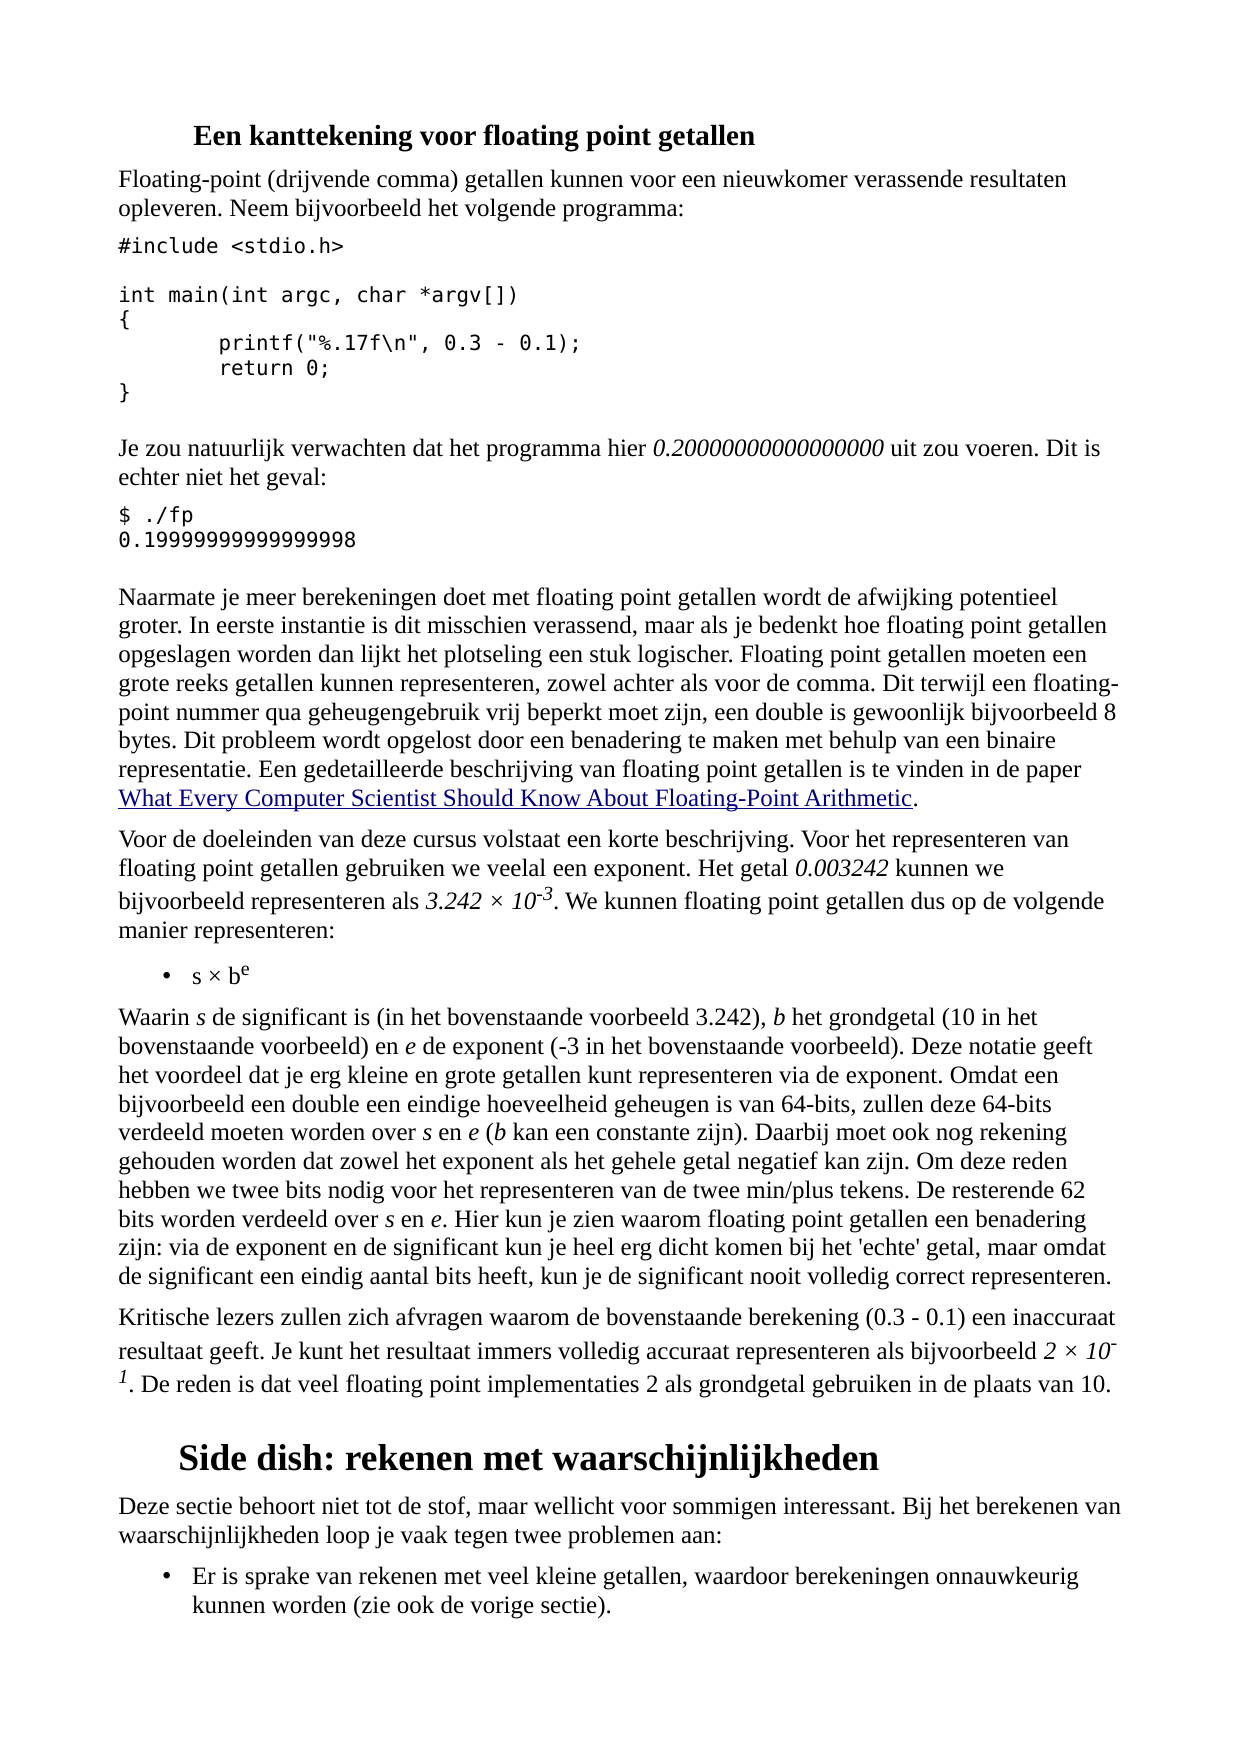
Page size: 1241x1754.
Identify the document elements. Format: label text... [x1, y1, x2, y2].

text } [118, 380, 1122, 404]
text $ ./fp [118, 503, 1122, 528]
text return 0; [118, 356, 1122, 380]
list Er is sprake van rekenen met veel kleine getallen, waardoor berekeningen onnauwkeurig kunnen worden (zie ook de vorige sectie). [162, 1561, 1122, 1619]
text Voor de doeleinden van deze cursus volstaat een korte beschrijving. Voor het representeren van floating point getallen gebruiken we veelal een exponent. Het getal 0.003242 kunnen we bijvoorbeeld representeren als 3.242 × 10-3. We kunnen floating point getallen dus op de volgende manier representeren: [118, 824, 1122, 944]
text int main(int argc, char *argv[]) [118, 283, 1122, 307]
text Deze sectie behoort niet tot de stof, maar wellicht voor sommigen interessant. Bij het berekenen van waarschijnlijkheden loop je vaak tegen twee problemen aan: [118, 1491, 1122, 1549]
text Floating-point (drijvende comma) getallen kunnen voor een nieuwkomer verassende resultaten opleveren. Neem bijvoorbeeld het volgende programma: [118, 164, 1122, 222]
subtitle Side dish: rekenen met waarschijnlijkheden [118, 1436, 1122, 1479]
list s × be [162, 956, 1122, 990]
text Naarmate je meer berekeningen doet met floating point getallen wordt de afwijking potentieel groter. In eerste instantie is dit misschien verassend, maar als je bedenkt hoe floating point getallen opgeslagen worden dan lijkt het plotseling een stuk logischer. Floating point getallen moeten een grote reeks getallen kunnen representeren, zowel achter als voor de comma. Dit terwijl een floating-point nummer qua geheugengebruik vrij beperkt moet zijn, een double is gewoonlijk bijvoorbeeld 8 bytes. Dit probleem wordt opgelost door een benadering te maken met behulp van een binaire representatie. Een gedetailleerde beschrijving van floating point getallen is te vinden in de paper What Every Computer Scientist Should Know About Floating-Point Arithmetic. [118, 582, 1122, 812]
text Waarin s de significant is (in het bovenstaande voorbeeld 3.242), b het grondgetal (10 in het bovenstaande voorbeeld) en e de exponent (-3 in het bovenstaande voorbeeld). Deze notatie geeft het voordeel dat je erg kleine en grote getallen kunt representeren via de exponent. Omdat een bijvoorbeeld een double een eindige hoeveelheid geheugen is van 64-bits, zullen deze 64-bits verdeeld moeten worden over s en e (b kan een constante zijn). Daarbij moet ook nog rekening gehouden worden dat zowel het exponent als het gehele getal negatief kan zijn. Om deze reden hebben we twee bits nodig voor het representeren van de twee min/plus tekens. De resterende 62 bits worden verdeeld over s en e. Hier kun je zien waarom floating point getallen een benadering zijn: via de exponent en de significant kun je heel erg dicht komen bij het 'echte' getal, maar omdat de significant een eindig aantal bits heeft, kun je de significant nooit volledig correct representeren. [118, 1002, 1122, 1290]
text Je zou natuurlijk verwachten dat het programma hier 0.20000000000000000 uit zou voeren. Dit is echter niet het geval: [118, 433, 1122, 491]
subtitle Een kanttekening voor floating point getallen [118, 118, 1122, 152]
text printf("%.17f\n", 0.3 - 0.1); [118, 331, 1122, 356]
text { [118, 307, 1122, 331]
text Kritische lezers zullen zich afvragen waarom de bovenstaande berekening (0.3 - 0.1) een inaccuraat resultaat geeft. Je kunt het resultaat immers volledig accuraat representeren als bijvoorbeeld 2 × 10-1. De reden is dat veel floating point implementaties 2 als grondgetal gebruiken in de plaats van 10. [118, 1302, 1122, 1398]
text #include <stdio.h> [118, 234, 1122, 258]
text 0.19999999999999998 [118, 528, 1122, 552]
